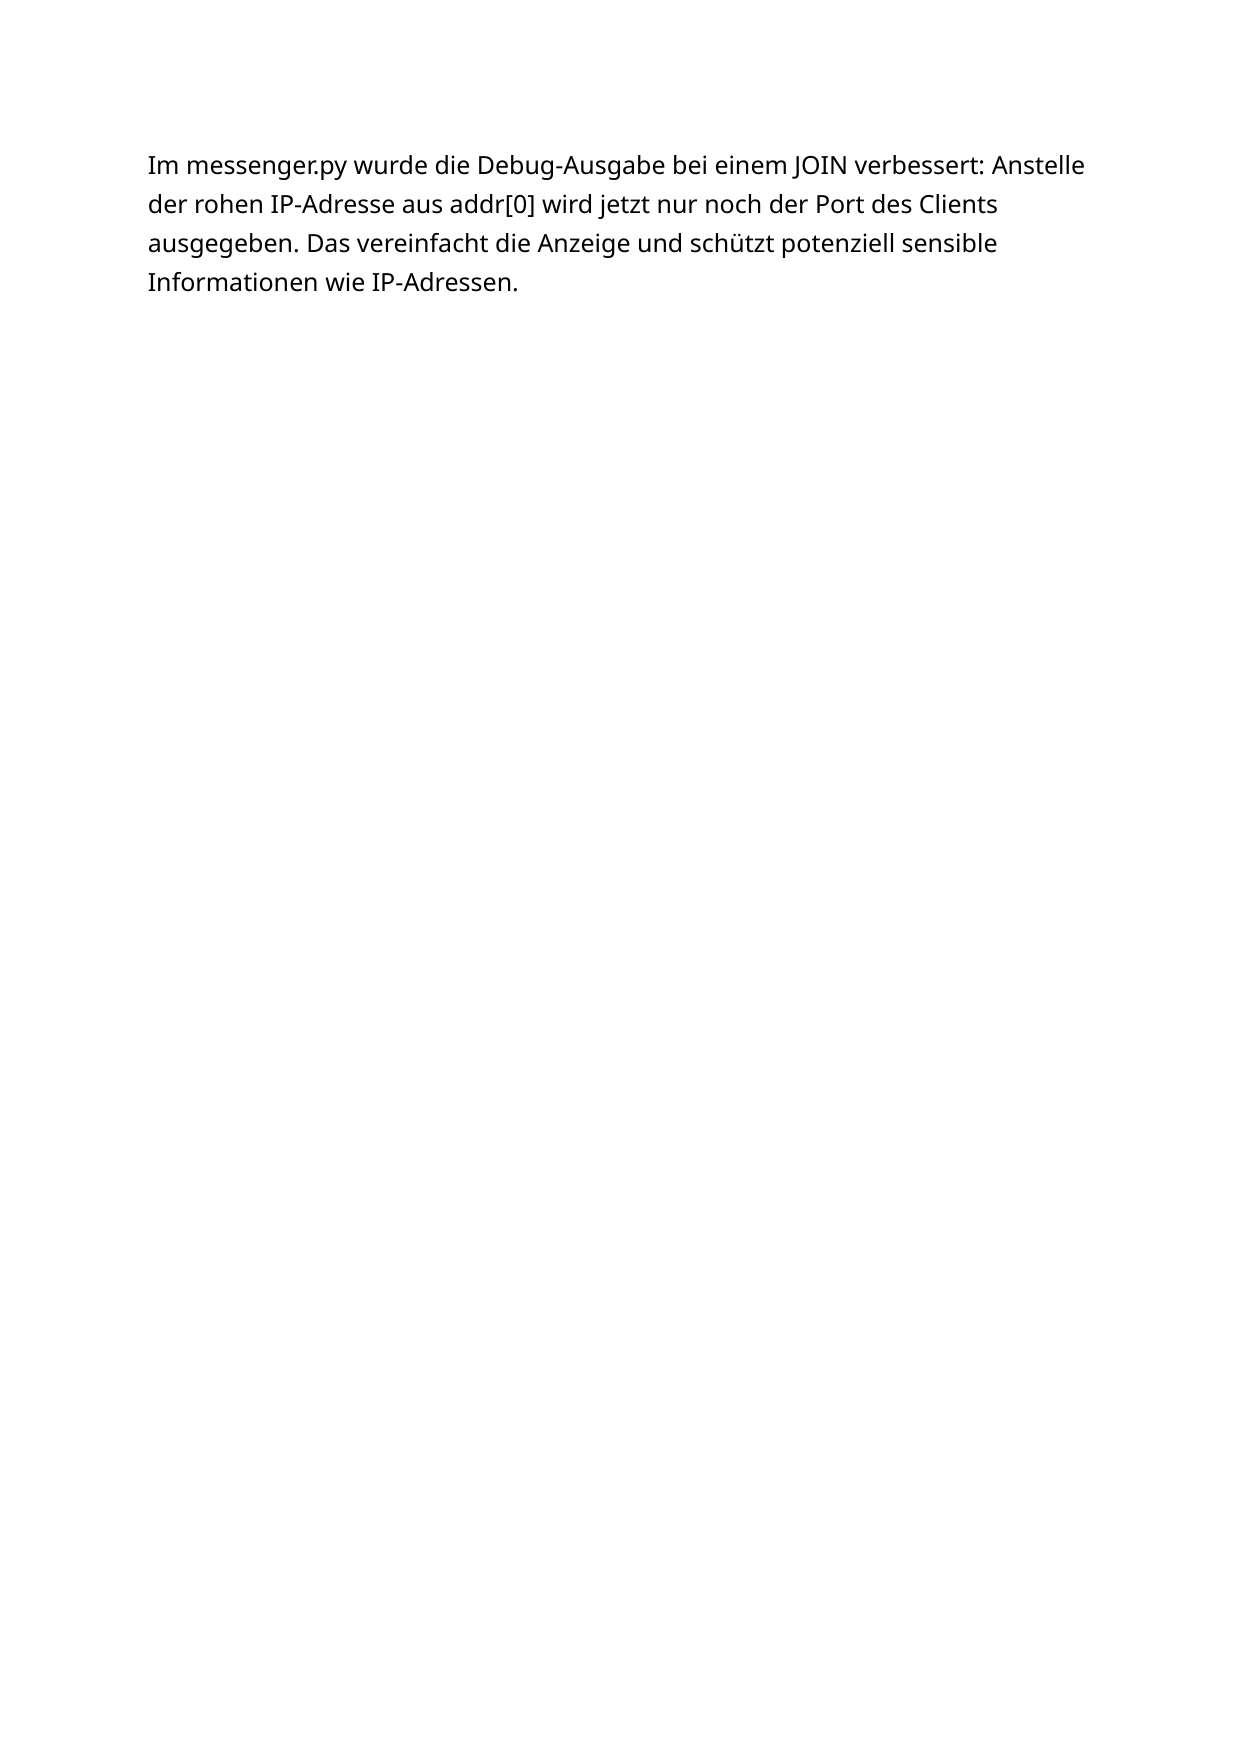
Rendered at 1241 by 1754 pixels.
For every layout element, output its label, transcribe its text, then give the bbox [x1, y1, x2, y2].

text Im messenger.py wurde die Debug-Ausgabe bei einem JOIN verbessert: Anstelle der rohen IP-Adresse aus addr[0] wird jetzt nur noch der Port des Clients ausgegeben. Das vereinfacht die Anzeige und schützt potenziell sensible Informationen wie IP-Adressen. [148, 148, 1093, 299]
